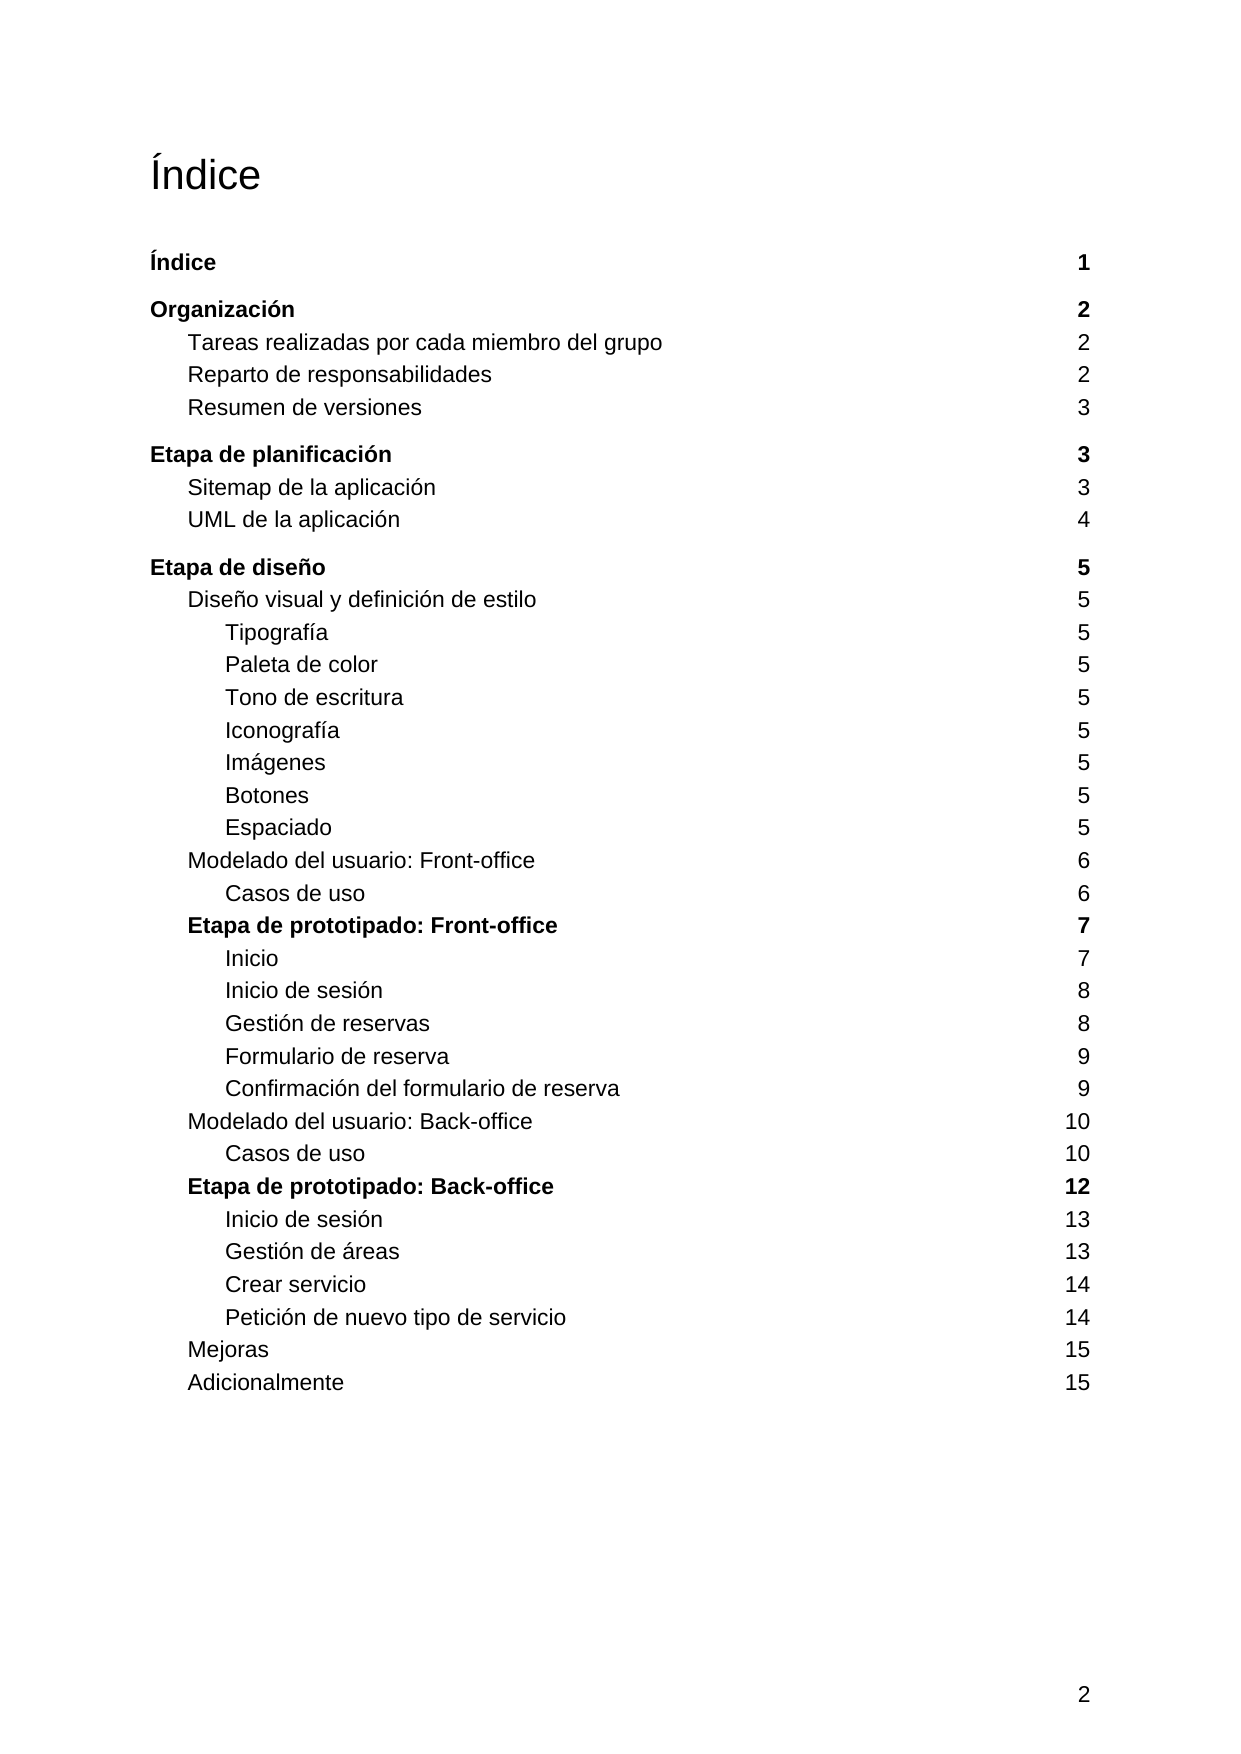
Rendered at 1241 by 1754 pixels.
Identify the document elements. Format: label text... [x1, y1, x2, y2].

text Etapa de prototipado: Front-office 7 [187, 912, 1090, 938]
text Sitemap de la aplicación 3 [187, 474, 1090, 500]
text Diseño visual y definición de estilo 5 [187, 586, 1090, 612]
subtitle Índice [150, 150, 1090, 198]
text Tareas realizadas por cada miembro del grupo 2 [187, 329, 1090, 355]
text Imágenes 5 [225, 749, 1090, 776]
text Adicionalmente 15 [187, 1369, 1090, 1395]
text Formulario de reserva 9 [225, 1043, 1090, 1069]
text Espaciado 5 [225, 814, 1090, 841]
text Iconografía 5 [225, 717, 1090, 743]
text Casos de uso 10 [225, 1140, 1090, 1167]
text Reparto de responsabilidades 2 [187, 361, 1090, 388]
text Inicio de sesión 13 [225, 1206, 1090, 1232]
text Organización 2 [150, 296, 1090, 322]
text UML de la aplicación 4 [187, 506, 1090, 533]
text Gestión de reservas 8 [225, 1010, 1090, 1036]
text Crear servicio 14 [225, 1271, 1090, 1297]
text Inicio de sesión 8 [225, 977, 1090, 1004]
text Resumen de versiones 3 [187, 394, 1090, 420]
text Inicio 7 [225, 945, 1090, 971]
text Botones 5 [225, 782, 1090, 808]
text Etapa de prototipado: Back-office 12 [187, 1173, 1090, 1199]
text Petición de nuevo tipo de servicio 14 [225, 1303, 1090, 1330]
text Modelado del usuario: Front-office 6 [187, 847, 1090, 873]
text Etapa de planificación 3 [150, 441, 1090, 467]
text Tono de escritura 5 [225, 684, 1090, 710]
text Confirmación del formulario de reserva 9 [225, 1075, 1090, 1102]
text Gestión de áreas 13 [225, 1238, 1090, 1264]
text Tipografía 5 [225, 619, 1090, 645]
text Índice 1 [150, 249, 1090, 275]
text Mejoras 15 [187, 1336, 1090, 1362]
text Modelado del usuario: Back-office 10 [187, 1108, 1090, 1134]
text Etapa de diseño 5 [150, 553, 1090, 580]
text Paleta de color 5 [225, 651, 1090, 678]
text Casos de uso 6 [225, 879, 1090, 906]
